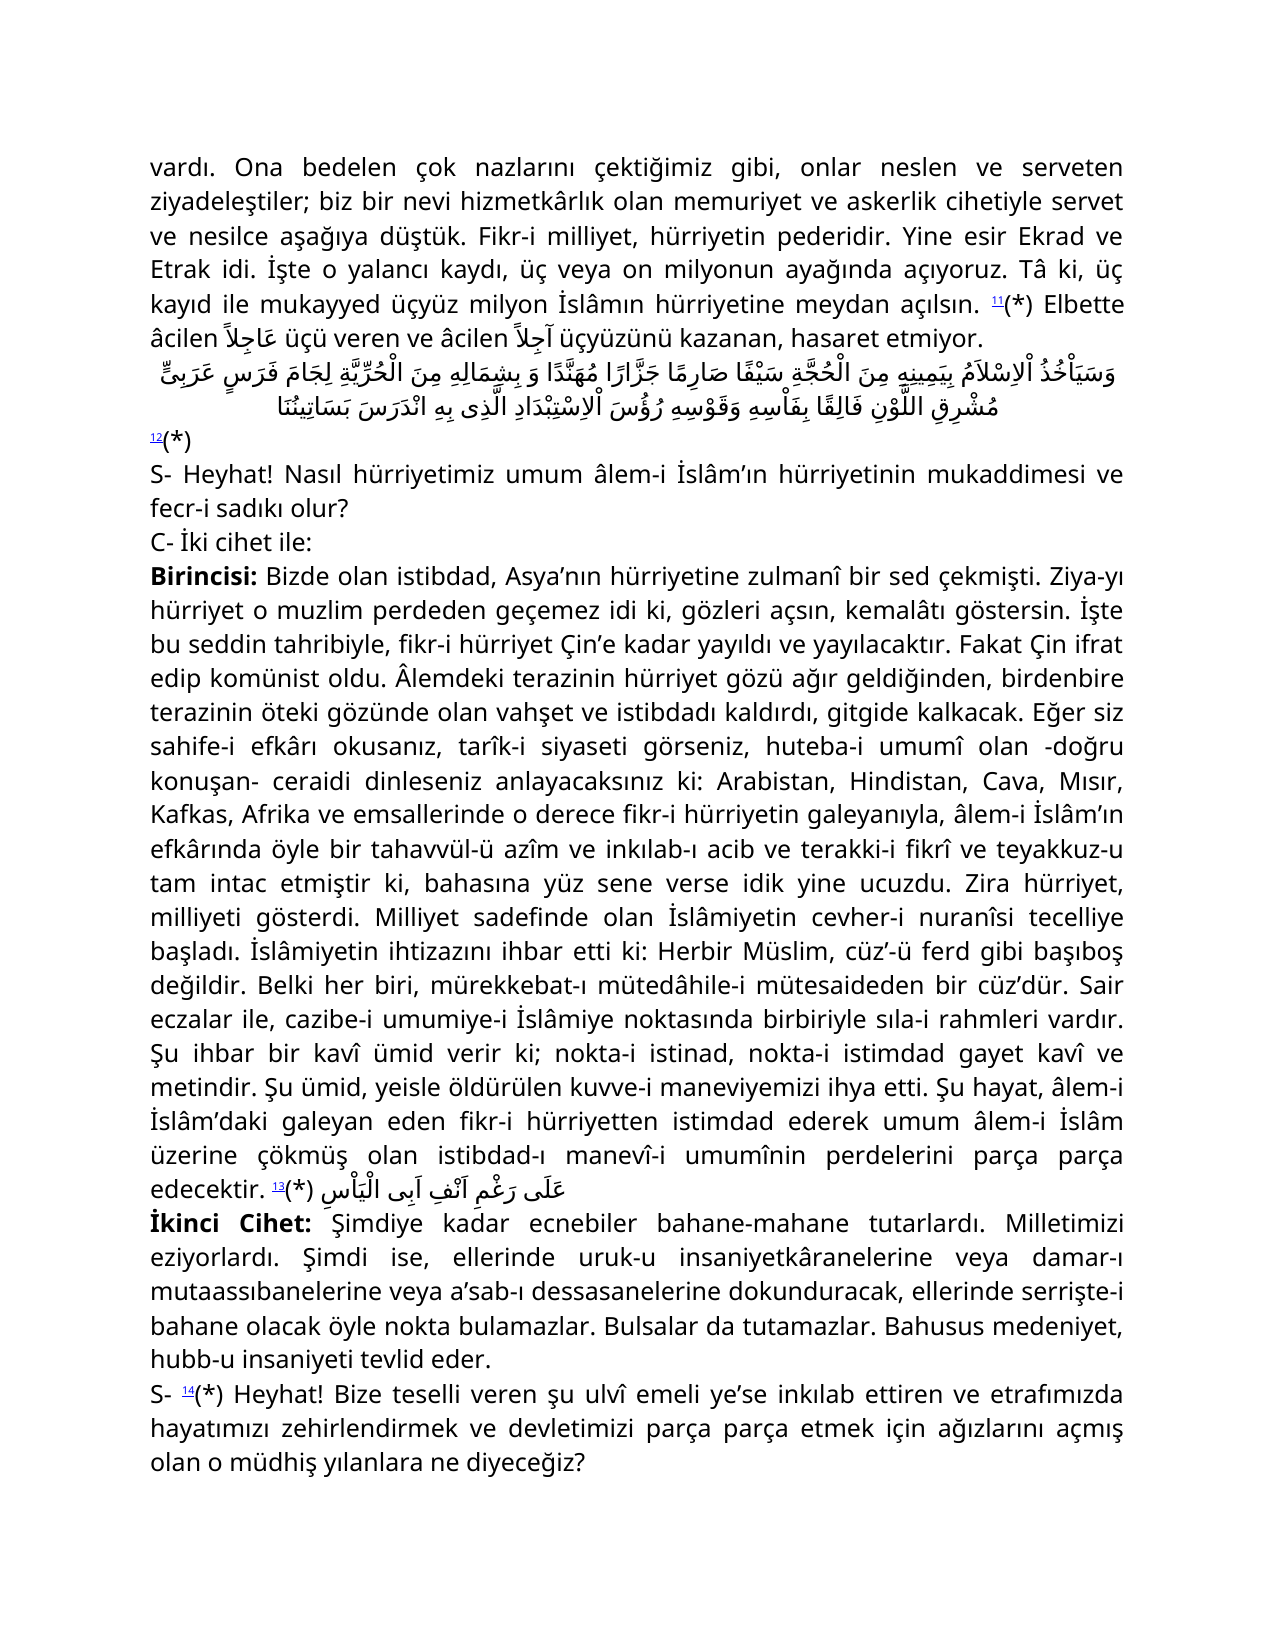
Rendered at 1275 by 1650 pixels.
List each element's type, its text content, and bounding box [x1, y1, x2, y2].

text 12(*) [150, 422, 1125, 457]
text S- Heyhat! Nasıl hürriyetimiz umum âlem-i İslâm’ın hürriyetinin mukaddimesi ve fecr-i sadıkı olur? [150, 457, 1125, 525]
text C- İki cihet ile: [150, 525, 1125, 559]
text C- Meselâ: Rus hükûmetinin istibdadı, bir kayıddır. Rus milletinin tahakkümü de diğer bir kayıddır. Âdât-ı küfriye ve zalimanelerinin tagallübü de üçüncü bir kayıddır. İngiliz hükûmeti, gerçi zahiren müstebid değilse de, milleti mütehakkimedir. Âdâtı dahi mütegallibedir. İşte size Hindistan bir bürhan ve Mısır yarı bürhandır. Binaenaleyh milletimiz ya üç veya bir buçuk kayıd ile mukayyeddir. Buna mukabil, bizim gayr-ı müslimlerin ayaklarında yalnız bir yalancı kaydımız vardı. Ona bedelen çok nazlarını çektiğimiz gibi, onlar neslen ve serveten ziyadeleştiler; biz bir nevi hizmetkârlık olan memuriyet ve askerlik cihetiyle servet ve nesilce aşağıya düştük. Fikr-i milliyet, hürriyetin pederidir. Yine esir Ekrad ve Etrak idi. İşte o yalancı kaydı, üç veya on milyonun ayağında açıyoruz. Tâ ki, üç kayıd ile mukayyed üçyüz milyon İslâmın hürriyetine meydan açılsın. 11(*) Elbette âcilen عَاجِلاً üçü veren ve âcilen آجِلاً üçyüzünü kazanan, hasaret etmiyor. [150, 150, 1125, 354]
text İkinci Cihet: Şimdiye kadar ecnebiler bahane-mahane tutarlardı. Milletimizi eziyorlardı. Şimdi ise, ellerinde uruk-u insaniyetkâranelerine veya damar-ı mutaassıbanelerine veya a’sab-ı dessasanelerine dokunduracak, ellerinde serrişte-i bahane olacak öyle nokta bulamazlar. Bulsalar da tutamazlar. Bahusus medeniyet, hubb-u insaniyeti tevlid eder. [150, 1206, 1125, 1376]
text Birincisi: Bizde olan istibdad, Asya’nın hürriyetine zulmanî bir sed çekmişti. Ziya-yı hürriyet o muzlim perdeden geçemez idi ki, gözleri açsın, kemalâtı göstersin. İşte bu seddin tahribiyle, fikr-i hürriyet Çin’e kadar yayıldı ve yayılacaktır. Fakat Çin ifrat edip komünist oldu. Âlemdeki terazinin hürriyet gözü ağır geldiğinden, birdenbire terazinin öteki gözünde olan vahşet ve istibdadı kaldırdı, gitgide kalkacak. Eğer siz sahife-i efkârı okusanız, tarîk-i siyaseti görseniz, huteba-i umumî olan -doğru konuşan- ceraidi dinleseniz anlayacaksınız ki: Arabistan, Hindistan, Cava, Mısır, Kafkas, Afrika ve emsallerinde o derece fikr-i hürriyetin galeyanıyla, âlem-i İslâm’ın efkârında öyle bir tahavvül-ü azîm ve inkılab-ı acib ve terakki-i fikrî ve teyakkuz-u tam intac etmiştir ki, bahasına yüz sene verse idik yine ucuzdu. Zira hürriyet, milliyeti gösterdi. Milliyet sadefinde olan İslâmiyetin cevher-i nuranîsi tecelliye başladı. İslâmiyetin ihtizazını ihbar etti ki: Herbir Müslim, cüz’-ü ferd gibi başıboş değildir. Belki her biri, mürekkebat-ı mütedâhile-i mütesaideden bir cüz’dür. Sair eczalar ile, cazibe-i umumiye-i İslâmiye noktasında birbiriyle sıla-i rahmleri vardır. Şu ihbar bir kavî ümid verir ki; nokta-i istinad, nokta-i istimdad gayet kavî ve metindir. Şu ümid, yeisle öldürülen kuvve-i maneviyemizi ihya etti. Şu hayat, âlem-i İslâm’daki galeyan eden fikr-i hürriyetten istimdad ederek umum âlem-i İslâm üzerine çökmüş olan istibdad-ı manevî-i umumînin perdelerini parça parça edecektir. 13(*) عَلَى رَغْمِ اَنْفِ اَبِى الْيَاْسِ [150, 559, 1125, 1206]
text وَسَيَاْخُذُ اْلاِسْلاَمُ بِيَمِينِهِ مِنَ الْحُجَّةِ سَيْفًا صَارِمًا جَزَّارًا مُهَنَّدًا وَ بِشِمَالِهِ مِنَ الْحُرِّيَّةِ لِجَامَ فَرَسٍ عَرَبِىٍّ مُشْرِقِ اللَّوْنِ فَالِقًا بِفَاْسِهِ وَقَوْسِهِ رُؤُسَ اْلاِسْتِبْدَادِ الَّذِى بِهِ انْدَرَسَ بَسَاتِينُنَا [150, 354, 1125, 422]
text S- 14(*) Heyhat! Bize teselli veren şu ulvî emeli ye’se inkılab ettiren ve etrafımızda hayatımızı zehirlendirmek ve devletimizi parça parça etmek için ağızlarını açmış olan o müdhiş yılanlara ne diyeceğiz? [150, 1376, 1125, 1478]
